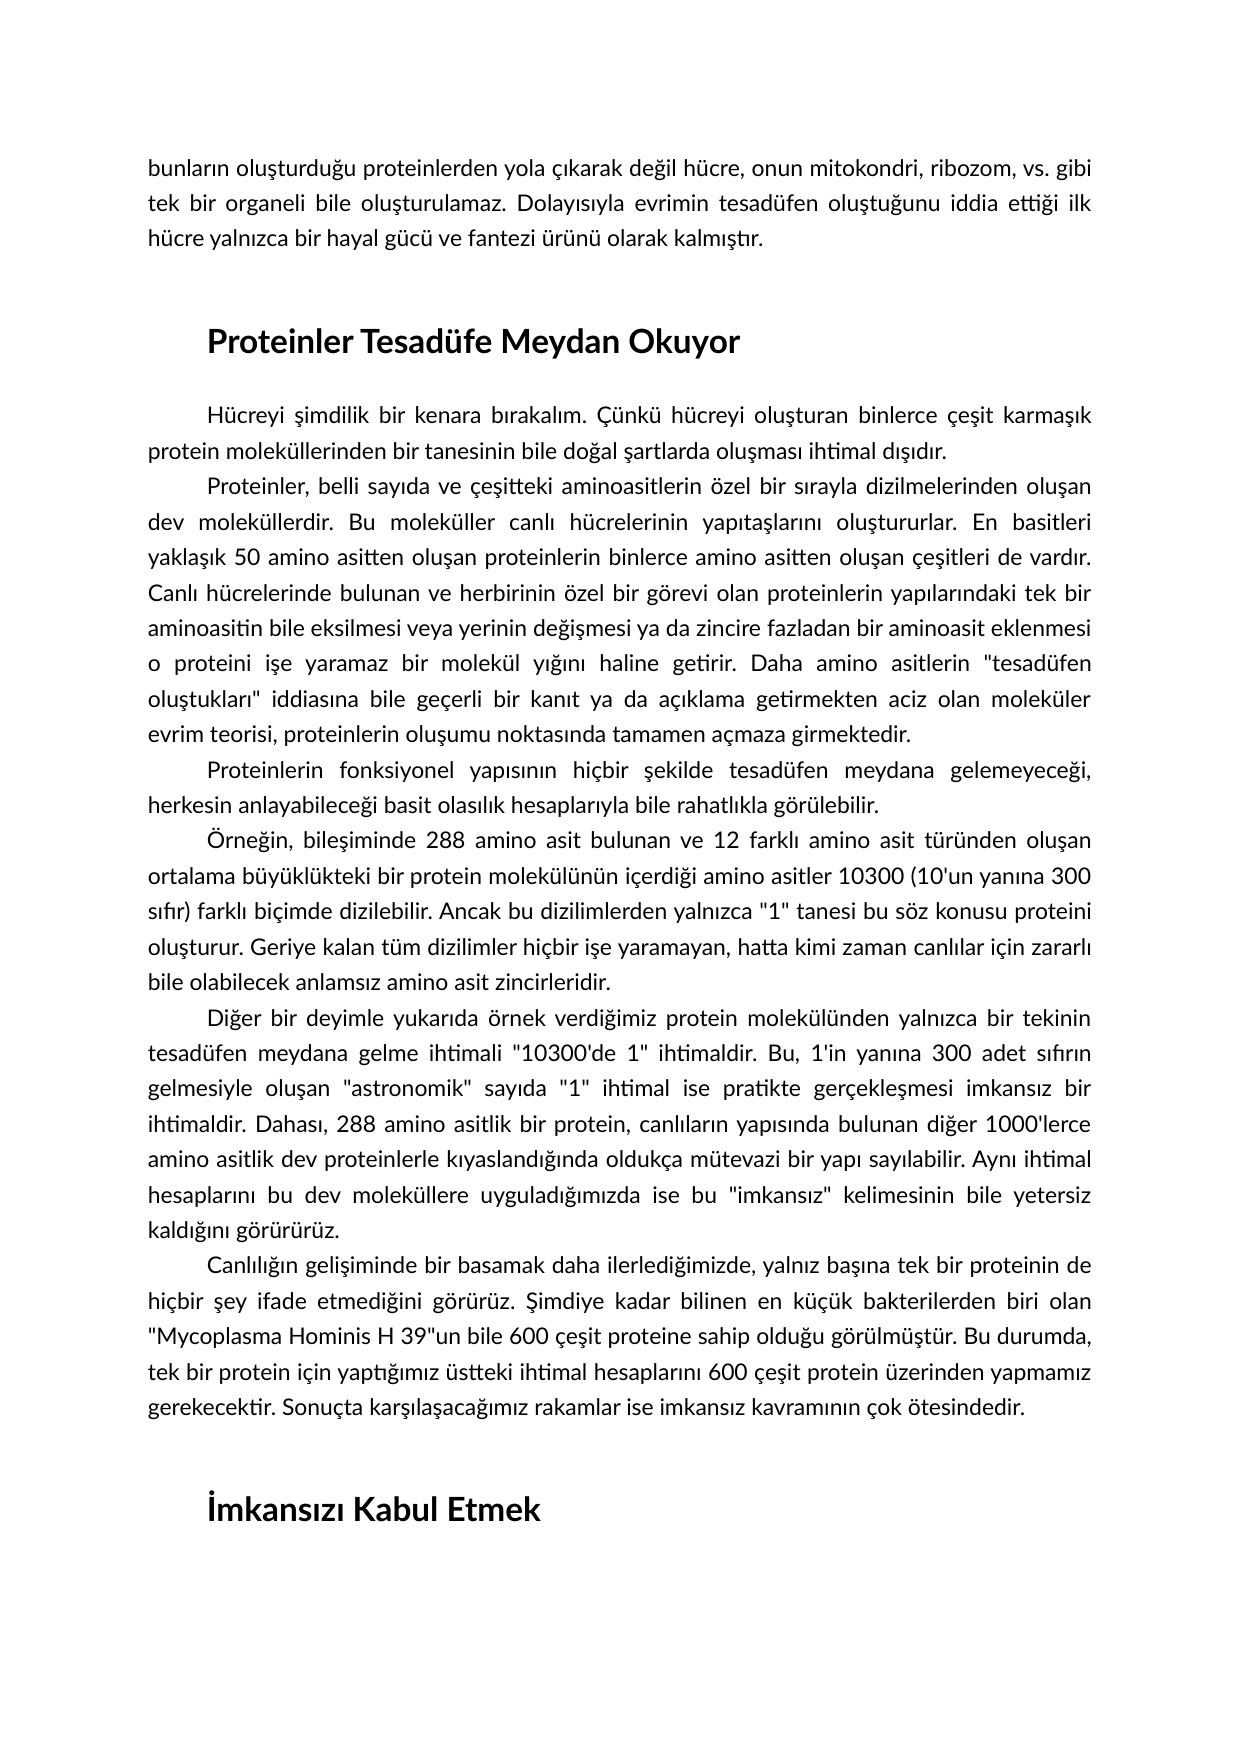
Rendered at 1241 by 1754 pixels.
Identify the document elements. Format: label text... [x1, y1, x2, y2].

subtitle İmkansızı Kabul Etmek [148, 1493, 1093, 1529]
text Proteinlerin fonksiyonel yapısının hiçbir şekilde tesadüfen meydana gelemeyeceği, herkesin anlayabileceği basit olasılık hesaplarıyla bile rahatlıkla görülebilir. [148, 750, 1093, 821]
text bunların oluşturduğu proteinlerden yola çıkarak değil hücre, onun mitokondri, ribozom, vs. gibi tek bir organeli bile oluşturulamaz. Dolayısıyla evrimin tesadüfen oluştuğunu iddia ettiği ilk hücre yalnızca bir hayal gücü ve fantezi ürünü olarak kalmıştır. [148, 148, 1093, 254]
text Örneğin, bileşiminde 288 amino asit bulunan ve 12 farklı amino asit türünden oluşan ortalama büyüklükteki bir protein molekülünün içerdiği amino asitler 10300 (10'un yanına 300 sıfır) farklı biçimde dizilebilir. Ancak bu dizilimlerden yalnızca "1" tanesi bu söz konusu proteini oluşturur. Geriye kalan tüm dizilimler hiçbir işe yaramayan, hatta kimi zaman canlılar için zararlı bile olabilecek anlamsız amino asit zincirleridir. [148, 821, 1093, 998]
text Canlılığın gelişiminde bir basamak daha ilerlediğimizde, yalnız başına tek bir proteinin de hiçbir şey ifade etmediğini görürüz. Şimdiye kadar bilinen en küçük bakterilerden biri olan "Mycoplasma Hominis H 39"un bile 600 çeşit proteine sahip olduğu görülmüştür. Bu durumda, tek bir protein için yaptığımız üstteki ihtimal hesaplarını 600 çeşit protein üzerinden yapmamız gerekecektir. Sonuçta karşılaşacağımız rakamlar ise imkansız kavramının çok ötesindedir. [148, 1246, 1093, 1423]
subtitle Proteinler Tesadüfe Meydan Okuyor [148, 325, 1093, 360]
text Hücreyi şimdilik bir kenara bırakalım. Çünkü hücreyi oluşturan binlerce çeşit karmaşık protein moleküllerinden bir tanesinin bile doğal şartlarda oluşması ihtimal dışıdır. [148, 396, 1093, 466]
text Diğer bir deyimle yukarıda örnek verdiğimiz protein molekülünden yalnızca bir tekinin tesadüfen meydana gelme ihtimali "10300'de 1" ihtimaldir. Bu, 1'in yanına 300 adet sıfırın gelmesiyle oluşan "astronomik" sayıda "1" ihtimal ise pratikte gerçekleşmesi imkansız bir ihtimaldir. Dahası, 288 amino asitlik bir protein, canlıların yapısında bulunan diğer 1000'lerce amino asitlik dev proteinlerle kıyaslandığında oldukça mütevazi bir yapı sayılabilir. Aynı ihtimal hesaplarını bu dev moleküllere uyguladığımızda ise bu "imkansız" kelimesinin bile yetersiz kaldığını görürürüz. [148, 998, 1093, 1246]
text Proteinler, belli sayıda ve çeşitteki aminoasitlerin özel bir sırayla dizilmelerinden oluşan dev moleküllerdir. Bu moleküller canlı hücrelerinin yapıtaşlarını oluştururlar. En basitleri yaklaşık 50 amino asitten oluşan proteinlerin binlerce amino asitten oluşan çeşitleri de vardır. Canlı hücrelerinde bulunan ve herbirinin özel bir görevi olan proteinlerin yapılarındaki tek bir aminoasitin bile eksilmesi veya yerinin değişmesi ya da zincire fazladan bir aminoasit eklenmesi o proteini işe yaramaz bir molekül yığını haline getirir. Daha amino asitlerin "tesadüfen oluştukları" iddiasına bile geçerli bir kanıt ya da açıklama getirmekten aciz olan moleküler evrim teorisi, proteinlerin oluşumu noktasında tamamen açmaza girmektedir. [148, 466, 1093, 750]
